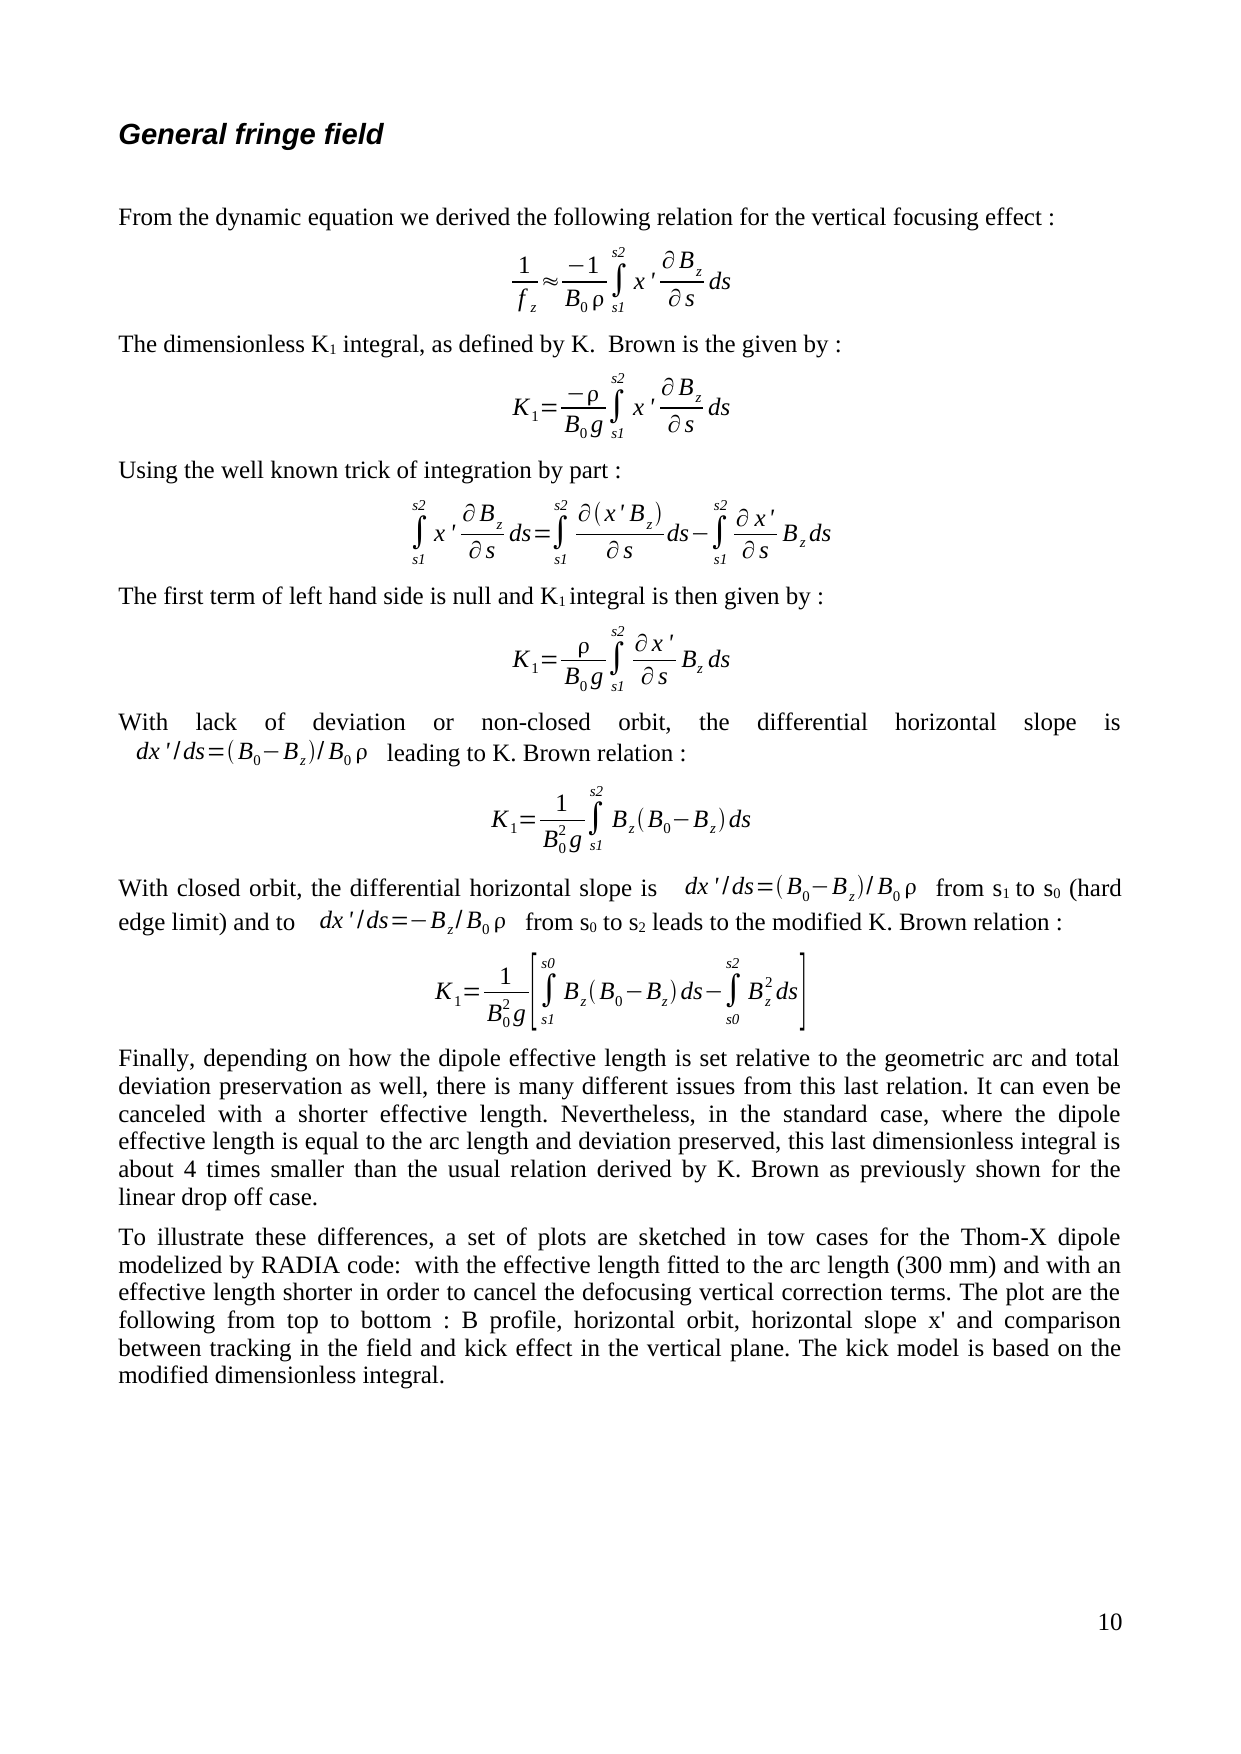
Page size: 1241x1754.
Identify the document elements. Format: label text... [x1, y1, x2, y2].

text Finally, depending on how the dipole effective length is set relative to the geometric arc and total deviation preservation as well, there is many different issues from this last relation. It can even be canceled with a shorter effective length. Nevertheless, in the standard case, where the dipole effective length is equal to the arc length and deviation preserved, this last dimensionless integral is about 4 times smaller than the usual relation derived by K. Brown as previously shown for the linear drop off case. [118, 1044, 1122, 1211]
text The dimensionless K1 integral, as defined by K. Brown is the given by : [118, 330, 1122, 357]
text To illustrate these differences, a set of plots are sketched in tow cases for the Thom-X dipole modelized by RADIA code: with the effective length fitted to the arc length (300 mm) and with an effective length shorter in order to cancel the defocusing vertical correction terms. The plot are the following from top to bottom : B profile, horizontal orbit, horizontal slope x' and comparison between tracking in the field and kick effect in the vertical plane. The kick model is based on the modified dimensionless integral. [118, 1223, 1122, 1389]
text From the dynamic equation we derived the following relation for the vertical focusing effect : [118, 203, 1122, 231]
text Using the well known trick of integration by part : [118, 456, 1122, 484]
text The first term of left hand side is null and K1 integral is then given by : [118, 582, 1122, 610]
subtitle General fringe field [118, 118, 1122, 151]
text With closed orbit, the differential horizontal slope is from s1 to s0 (hard edge limit) and to from s0 to s2 leads to the modified K. Brown relation : [118, 871, 1122, 939]
text With lack of deviation or non-closed orbit, the differential horizontal slope is leading to K. Brown relation : [118, 708, 1122, 769]
